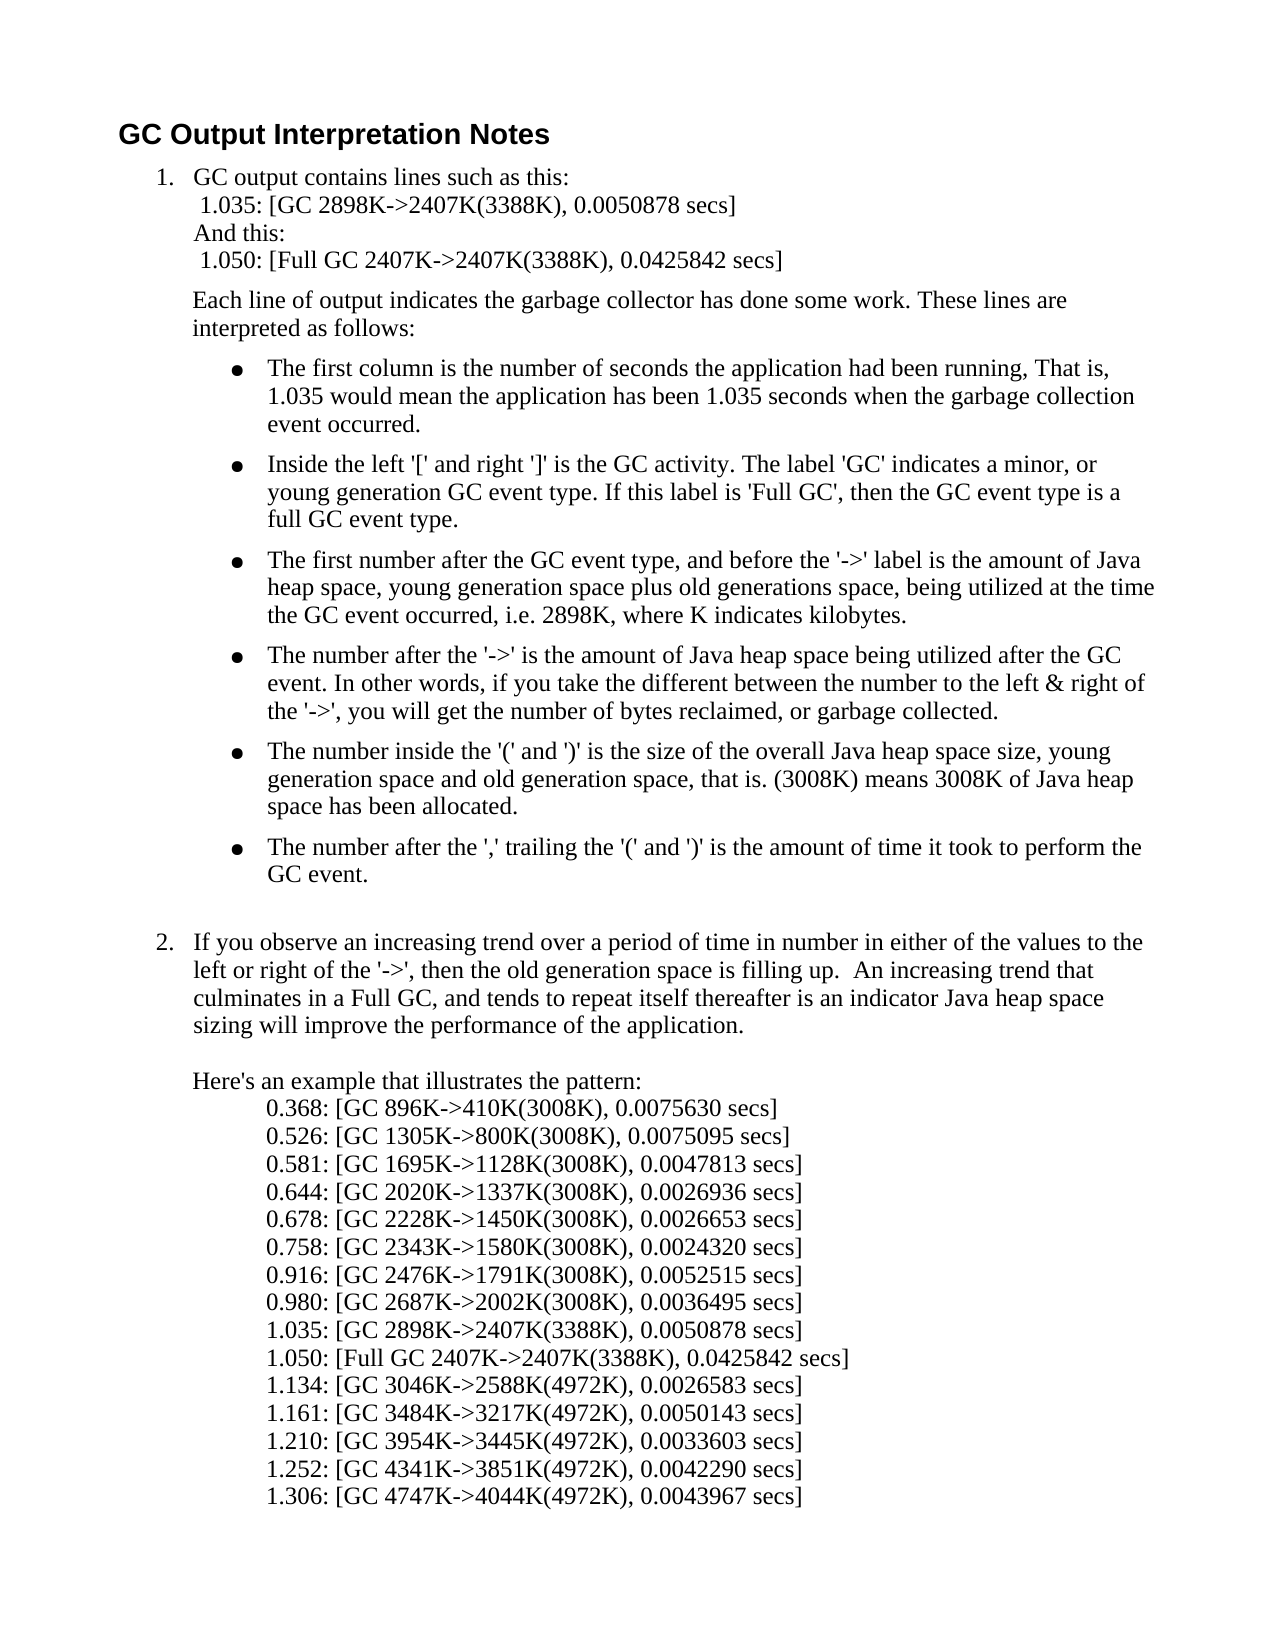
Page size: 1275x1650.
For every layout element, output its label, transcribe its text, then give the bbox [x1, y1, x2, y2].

list GC output contains lines such as this: 1.035: [GC 2898K->2407K(3388K), 0.0050878 secs] And this: 1.050: [Full GC 2407K->2407K(3388K), 0.0425842 secs] [156, 163, 1157, 274]
list The first number after the GC event type, and before the '->' label is the amount of Java heap space, young generation space plus old generations space, being utilized at the time the GC event occurred, i.e. 2898K, where K indicates kilobytes. [229, 546, 1157, 629]
text Here's an example that illustrates the pattern: [192, 1067, 1157, 1094]
list The first column is the number of seconds the application had been running, That is, 1.035 would mean the application has been 1.035 seconds when the garbage collection event occurred. [229, 354, 1157, 438]
list The number after the '->' is the amount of Java heap space being utilized after the GC event. In other words, if you take the different between the number to the left & right of the '->', you will get the number of bytes reclaimed, or garbage collected. [229, 641, 1157, 724]
subtitle GC Output Interpretation Notes [118, 118, 1157, 151]
text 0.368: [GC 896K->410K(3008K), 0.0075630 secs] 0.526: [GC 1305K->800K(3008K), 0.0075095 secs] 0.581: [GC 1695K->1128K(3008K), 0.0047813 secs] 0.644: [GC 2020K->1337K(3008K), 0.0026936 secs] 0.678: [GC 2228K->1450K(3008K), 0.0026653 secs] 0.758: [GC 2343K->1580K(3008K), 0.0024320 secs] 0.916: [GC 2476K->1791K(3008K), 0.0052515 secs] 0.980: [GC 2687K->2002K(3008K), 0.0036495 secs] 1.035: [GC 2898K->2407K(3388K), 0.0050878 secs] 1.050: [Full GC 2407K->2407K(3388K), 0.0425842 secs] 1.134: [GC 3046K->2588K(4972K), 0.0026583 secs] 1.161: [GC 3484K->3217K(4972K), 0.0050143 secs] 1.210: [GC 3954K->3445K(4972K), 0.0033603 secs] 1.252: [GC 4341K->3851K(4972K), 0.0042290 secs] 1.306: [GC 4747K->4044K(4972K), 0.0043967 secs] [266, 1094, 1157, 1510]
list The number after the ',' trailing the '(' and ')' is the amount of time it took to perform the GC event. [229, 833, 1157, 916]
list If you observe an increasing trend over a period of time in number in either of the values to the left or right of the '->', then the old generation space is filling up. An increasing trend that culminates in a Full GC, and tends to repeat itself thereafter is an indicator Java heap space sizing will improve the performance of the application. [156, 928, 1157, 1039]
text Each line of output indicates the garbage collector has done some work. These lines are interpreted as follows: [192, 287, 1157, 342]
list The number inside the '(' and ')' is the size of the overall Java heap space size, young generation space and old generation space, that is. (3008K) means 3008K of Java heap space has been allocated. [229, 737, 1157, 820]
list Inside the left '[' and right ']' is the GC activity. The label 'GC' indicates a minor, or young generation GC event type. If this label is 'Full GC', then the GC event type is a full GC event type. [229, 450, 1157, 533]
